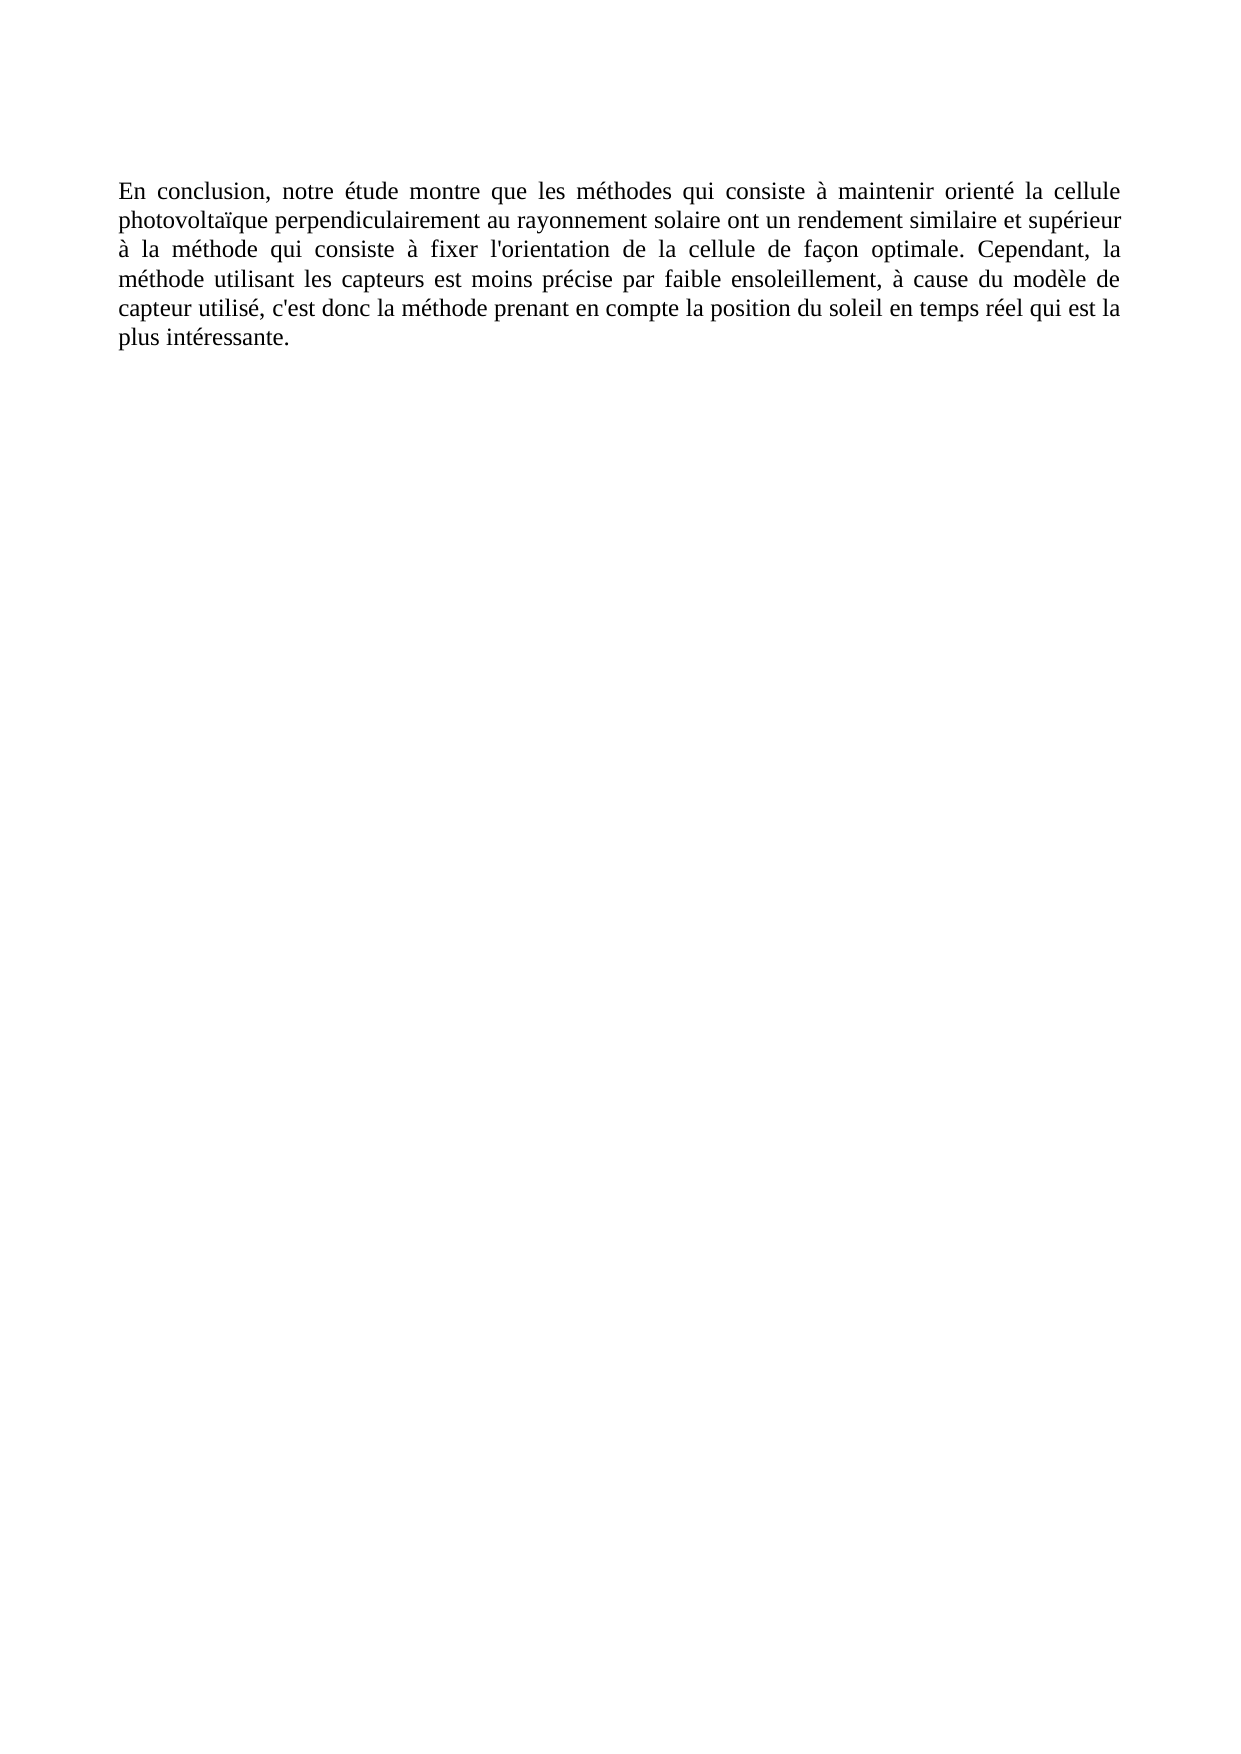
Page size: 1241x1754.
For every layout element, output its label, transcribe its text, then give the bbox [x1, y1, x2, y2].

text En conclusion, notre étude montre que les méthodes qui consiste à maintenir orienté la cellule photovoltaïque perpendiculairement au rayonnement solaire ont un rendement similaire et supérieur à la méthode qui consiste à fixer l'orientation de la cellule de façon optimale. Cependant, la méthode utilisant les capteurs est moins précise par faible ensoleillement, à cause du modèle de capteur utilisé, c'est donc la méthode prenant en compte la position du soleil en temps réel qui est la plus intéressante. [118, 176, 1122, 351]
